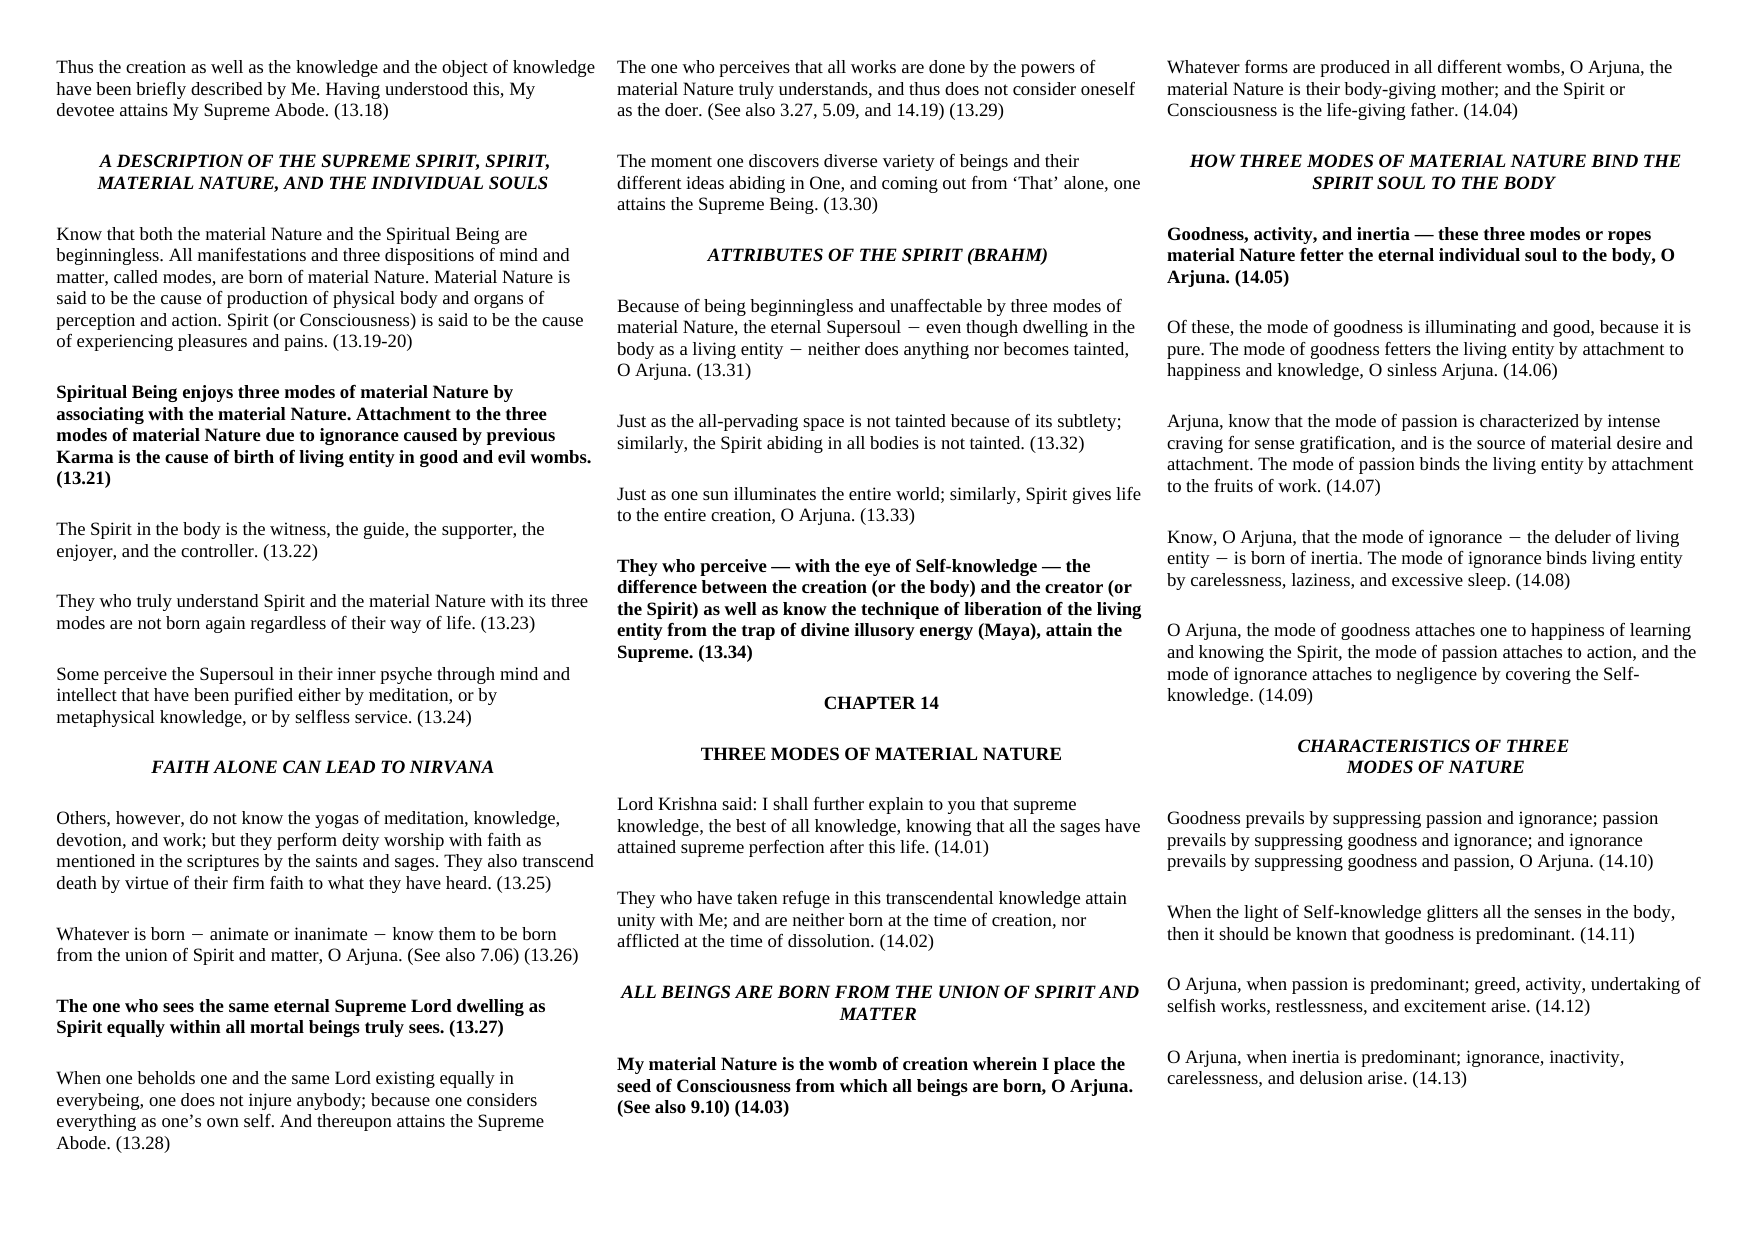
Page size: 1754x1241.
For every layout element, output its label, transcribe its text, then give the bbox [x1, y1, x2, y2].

text CHARACTERISTICS OF THREE MODES OF NATURE [1167, 735, 1706, 778]
text CHAPTER 14 [617, 692, 1146, 713]
text When the light of Self-knowledge glitters all the senses in the body, then it should be known that goodness is predominant. (14.11) [1167, 901, 1706, 944]
text O Arjuna, the mode of goodness attaches one to happiness of learning and knowing the Spirit, the mode of passion attaches to action, and the mode of ignorance attaches to negligence by covering the Self-knowledge. (14.09) [1167, 619, 1706, 706]
text Of these, the mode of goodness is illuminating and good, because it is pure. The mode of goodness fetters the living entity by attachment to happiness and knowledge, O sinless Arjuna. (14.06) [1167, 316, 1706, 381]
text O Arjuna, when passion is predominant; greed, activity, undertaking of selfish works, restlessness, and excitement arise. (14.12) [1167, 973, 1706, 1016]
text When one beholds one and the same Lord existing equally in everybeing, one does not injure anybody; because one considers everything as one’s own self. And thereupon attains the Supreme Abode. (13.28) [56, 1067, 596, 1153]
text The moment one discovers diverse variety of beings and their different ideas abiding in One, and coming out from ‘That’ alone, one attains the Supreme Being. (13.30) [617, 150, 1146, 215]
text My material Nature is the womb of creation wherein I place the seed of Consciousness from which all beings are born, O Arjuna. (See also 9.10) (14.03) [617, 1053, 1146, 1118]
text O Arjuna, when inertia is predominant; ignorance, inactivity, carelessness, and delusion arise. (14.13) [1167, 1046, 1706, 1089]
text FAITH ALONE CAN LEAD TO NIRVANA [56, 756, 596, 778]
text Whatever is born  animate or inanimate  know them to be born from the union of Spirit and matter, O Arjuna. (See also 7.06) (13.26) [56, 922, 596, 966]
text Thus the creation as well as the knowledge and the object of knowledge have been briefly described by Me. Having understood this, My devotee attains My Supreme Abode. (13.18) [56, 56, 596, 121]
text Spiritual Being enjoys three modes of material Nature by associating with the material Nature. Attachment to the three modes of material Nature due to ignorance caused by previous Karma is the cause of birth of living entity in good and evil wombs. (13.21) [56, 381, 596, 489]
text HOW THREE MODES OF MATERIAL NATURE BIND THE SPIRIT SOUL TO THE BODY [1167, 150, 1706, 193]
text Others, however, do not know the yogas of meditation, knowledge, devotion, and work; but they perform deity worship with faith as mentioned in the scriptures by the saints and sages. They also transcend death by virtue of their firm faith to what they have heard. (13.25) [56, 807, 596, 893]
text They who have taken refuge in this transcendental knowledge attain unity with Me; and are neither born at the time of creation, nor afflicted at the time of dissolution. (14.02) [617, 887, 1146, 952]
text A DESCRIPTION OF THE SUPREME SPIRIT, SPIRIT, MATERIAL NATURE, AND THE INDIVIDUAL SOULS [56, 150, 596, 193]
text Some perceive the Supersoul in their inner psyche through mind and intellect that have been purified either by meditation, or by metaphysical knowledge, or by selfless service. (13.24) [56, 662, 596, 727]
text ATTRIBUTES OF THE SPIRIT (BRAHM) [617, 244, 1146, 266]
text THREE MODES OF MATERIAL NATURE [617, 742, 1146, 764]
text They who truly understand Spirit and the material Nature with its three modes are not born again regardless of their way of life. (13.23) [56, 590, 596, 633]
text Just as the all-pervading space is not tainted because of its subtlety; similarly, the Spirit abiding in all bodies is not tainted. (13.32) [617, 410, 1146, 453]
text Goodness prevails by suppressing passion and ignorance; passion prevails by suppressing goodness and ignorance; and ignorance prevails by suppressing goodness and passion, O Arjuna. (14.10) [1167, 807, 1706, 872]
text Whatever forms are produced in all different wombs, O Arjuna, the material Nature is their body-giving mother; and the Spirit or Consciousness is the life-giving father. (14.04) [1167, 56, 1706, 121]
text Know that both the material Nature and the Spiritual Being are beginningless. All manifestations and three dispositions of mind and matter, called modes, are born of material Nature. Material Nature is said to be the cause of production of physical body and organs of perception and action. Spirit (or Consciousness) is said to be the cause of experiencing pleasures and pains. (13.19-20) [56, 222, 596, 352]
text Goodness, activity, and inertia — these three modes or ropes material Nature fetter the eternal individual soul to the body, O Arjuna. (14.05) [1167, 222, 1706, 287]
text ALL BEINGS ARE BORN FROM THE UNION OF SPIRIT AND MATTER [617, 981, 1146, 1024]
text The one who sees the same eternal Supreme Lord dwelling as Spirit equally within all mortal beings truly sees. (13.27) [56, 995, 596, 1038]
text Because of being beginningless and unaffectable by three modes of material Nature, the eternal Supersoul  even though dwelling in the body as a living entity  neither does anything nor becomes tainted, O Arjuna. (13.31) [617, 295, 1146, 381]
text Lord Krishna said: I shall further explain to you that supreme knowledge, the best of all knowledge, knowing that all the sages have attained supreme perfection after this life. (14.01) [617, 793, 1146, 858]
text Arjuna, know that the mode of passion is characterized by intense craving for sense gratification, and is the source of material desire and attachment. The mode of passion binds the living entity by attachment to the fruits of work. (14.07) [1167, 410, 1706, 496]
text The one who perceives that all works are done by the powers of material Nature truly understands, and thus does not consider oneself as the doer. (See also 3.27, 5.09, and 14.19) (13.29) [617, 56, 1146, 121]
text They who perceive — with the eye of Self-knowledge — the difference between the creation (or the body) and the creator (or the Spirit) as well as know the technique of liberation of the living entity from the trap of divine illusory energy (Maya), attain the Supreme. (13.34) [617, 555, 1146, 662]
text Know, O Arjuna, that the mode of ignorance  the deluder of living entity  is born of inertia. The mode of ignorance binds living entity by carelessness, laziness, and excessive sleep. (14.08) [1167, 526, 1706, 590]
text The Spirit in the body is the witness, the guide, the supporter, the enjoyer, and the controller. (13.22) [56, 518, 596, 561]
text Just as one sun illuminates the entire world; similarly, Spirit gives life to the entire creation, O Arjuna. (13.33) [617, 482, 1146, 526]
